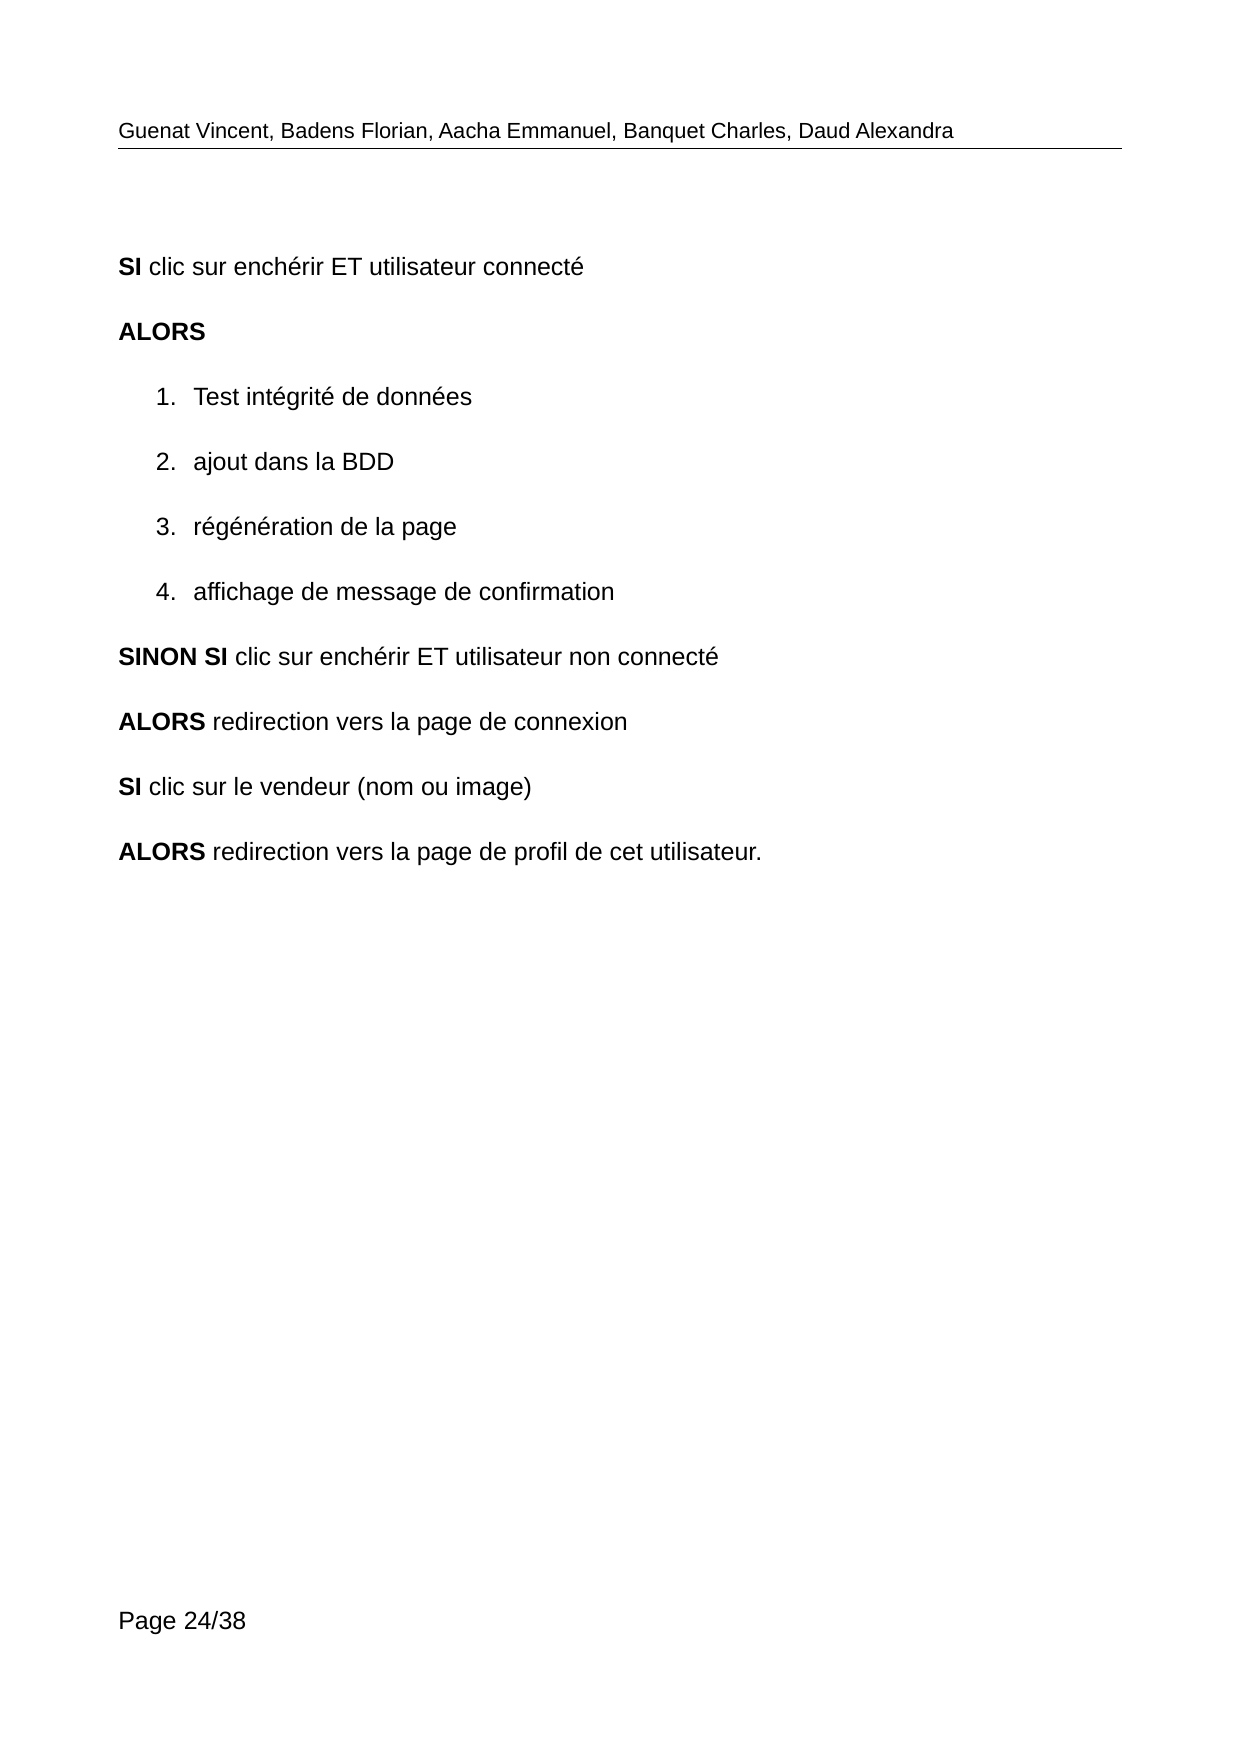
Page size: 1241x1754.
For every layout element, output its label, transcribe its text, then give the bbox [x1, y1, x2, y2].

list Test intégrité de données [156, 372, 1122, 413]
list affichage de message de confirmation [156, 567, 1122, 608]
text SI clic sur le vendeur (nom ou image) [118, 762, 1122, 803]
text ALORS redirection vers la page de connexion [118, 697, 1122, 738]
text ALORS redirection vers la page de profil de cet utilisateur. [118, 827, 1122, 868]
text SINON SI clic sur enchérir ET utilisateur non connecté [118, 632, 1122, 673]
list régénération de la page [156, 502, 1122, 543]
list ajout dans la BDD [156, 437, 1122, 478]
text SI clic sur enchérir ET utilisateur connecté [118, 242, 1122, 283]
text ALORS [118, 307, 1122, 348]
